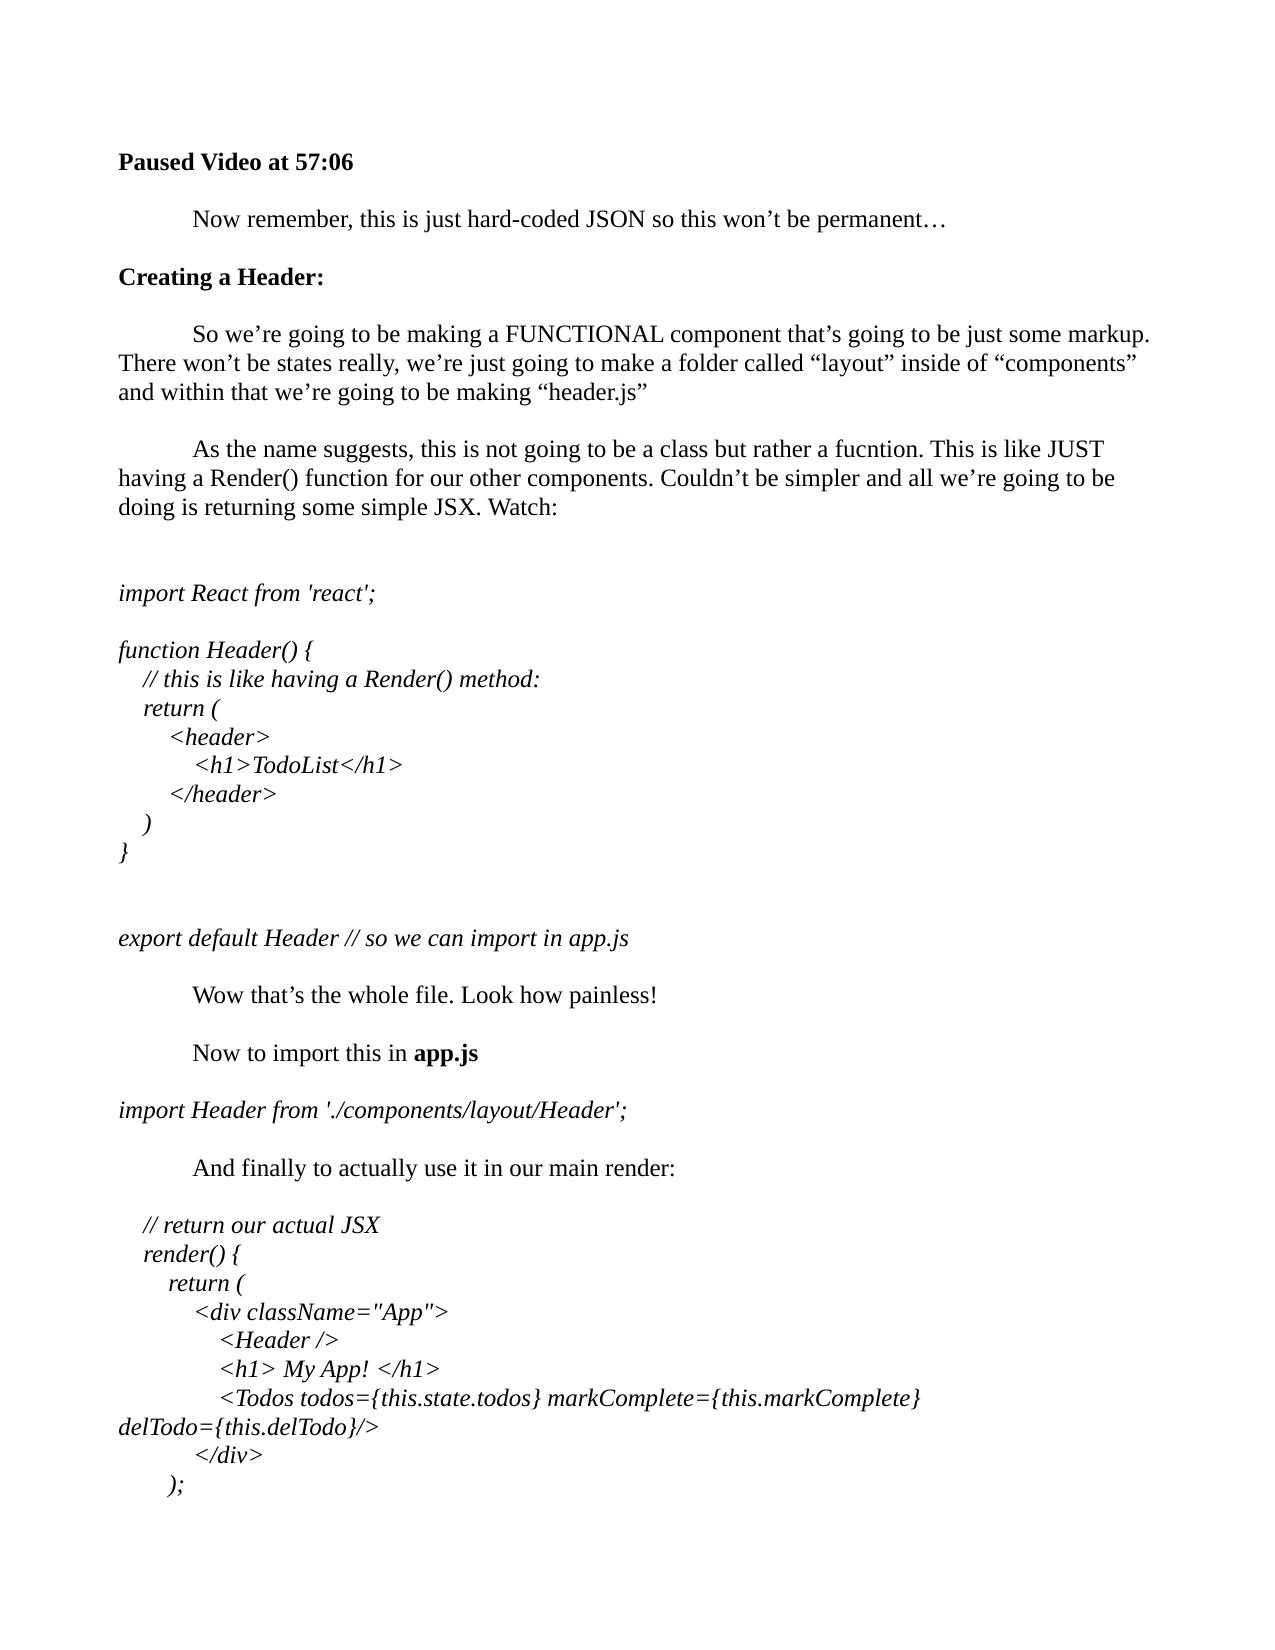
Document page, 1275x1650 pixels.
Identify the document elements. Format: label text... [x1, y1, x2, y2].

text <h1> My App! </h1> [118, 1354, 1157, 1383]
text function Header() { [118, 636, 1157, 664]
text Now to import this in app.js [118, 1038, 1157, 1067]
text </header> [118, 779, 1157, 808]
text So we’re going to be making a FUNCTIONAL component that’s going to be just some markup. There won’t be states really, we’re just going to make a folder called “layout” inside of “components” and within that we’re going to be making “header.js” [118, 319, 1157, 406]
text <h1>TodoList</h1> [118, 751, 1157, 779]
text Paused Video at 57:06 [118, 147, 1157, 176]
text <div className="App"> [118, 1297, 1157, 1326]
text <header> [118, 722, 1157, 751]
text Now remember, this is just hard-coded JSON so this won’t be permanent… [118, 204, 1157, 233]
text And finally to actually use it in our main render: [118, 1153, 1157, 1182]
text ) [118, 808, 1157, 837]
text import React from 'react'; [118, 578, 1157, 607]
text </div> [118, 1441, 1157, 1469]
text return ( [118, 693, 1157, 722]
text ); [118, 1469, 1157, 1498]
text return ( [118, 1268, 1157, 1297]
text Creating a Header: [118, 262, 1157, 291]
text import Header from './components/layout/Header'; [118, 1096, 1157, 1124]
text } [118, 837, 1157, 866]
text // this is like having a Render() method: [118, 664, 1157, 693]
text render() { [118, 1239, 1157, 1268]
text export default Header // so we can import in app.js [118, 923, 1157, 952]
text Wow that’s the whole file. Look how painless! [118, 981, 1157, 1009]
text <Todos todos={this.state.todos} markComplete={this.markComplete} delTodo={this.delTodo}/> [118, 1383, 1157, 1441]
text <Header /> [118, 1326, 1157, 1354]
text As the name suggests, this is not going to be a class but rather a fucntion. This is like JUST having a Render() function for our other components. Couldn’t be simpler and all we’re going to be doing is returning some simple JSX. Watch: [118, 434, 1157, 521]
text // return our actual JSX [118, 1211, 1157, 1239]
